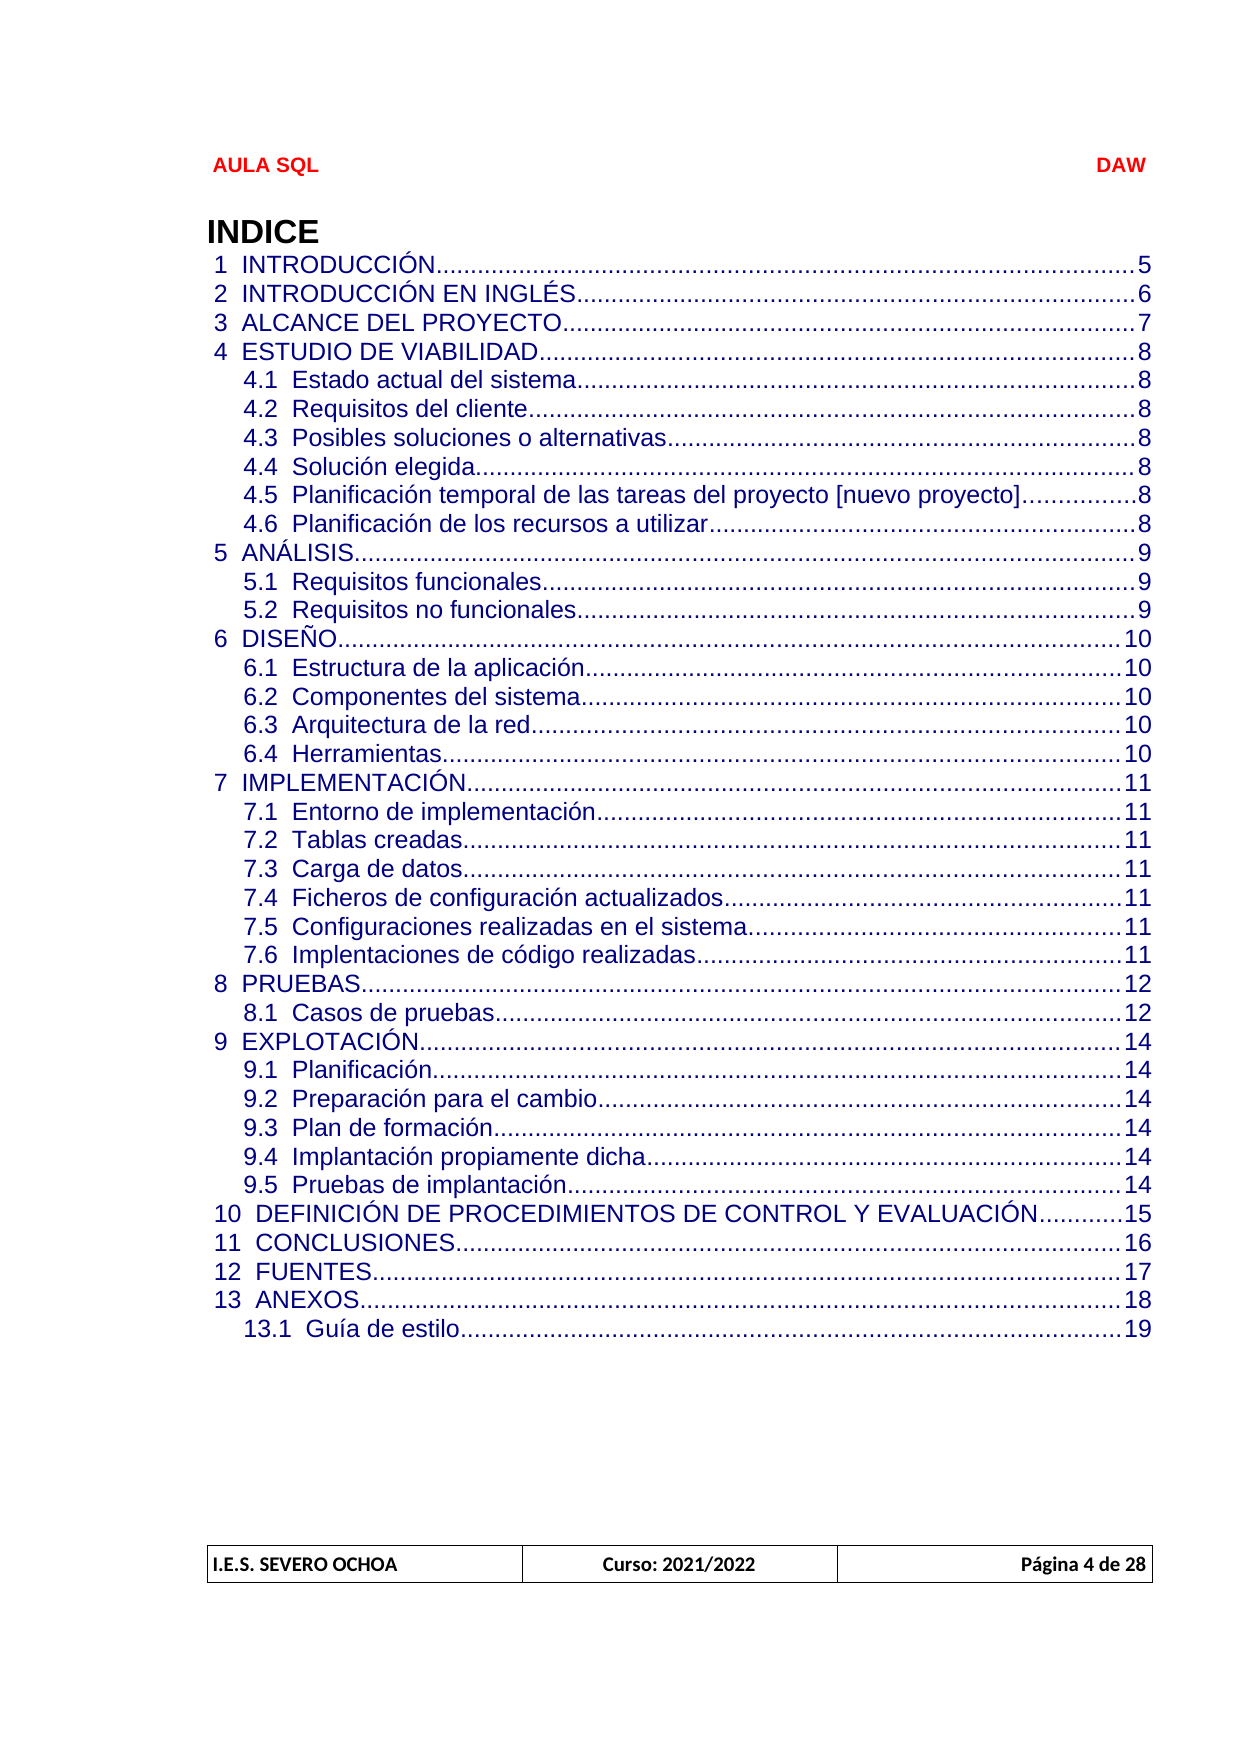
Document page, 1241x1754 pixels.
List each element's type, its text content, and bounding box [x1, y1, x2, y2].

text 2 INTRODUCCIÓN EN INGLÉS 6 [207, 279, 1152, 308]
text 4.6 Planificación de los recursos a utilizar 8 [236, 509, 1152, 538]
text 7.6 Implentaciones de código realizadas 11 [236, 940, 1152, 969]
text 4.5 Planificación temporal de las tareas del proyecto [nuevo proyecto] 8 [236, 480, 1152, 509]
text 13 ANEXOS 18 [207, 1285, 1152, 1314]
text 9.5 Pruebas de implantación 14 [236, 1170, 1152, 1199]
text 4.3 Posibles soluciones o alternativas 8 [236, 423, 1152, 451]
text 7.1 Entorno de implementación 11 [236, 796, 1152, 825]
text 9 EXPLOTACIÓN 14 [207, 1026, 1152, 1055]
text 9.3 Plan de formación 14 [236, 1113, 1152, 1141]
text 5.2 Requisitos no funcionales 9 [236, 595, 1152, 624]
text 8.1 Casos de pruebas 12 [236, 998, 1152, 1026]
text 6.2 Componentes del sistema 10 [236, 681, 1152, 710]
text 7.5 Configuraciones realizadas en el sistema 11 [236, 911, 1152, 940]
text 8 PRUEBAS 12 [207, 969, 1152, 998]
text 4 ESTUDIO DE VIABILIDAD 8 [207, 336, 1152, 365]
text 7.3 Carga de datos 11 [236, 854, 1152, 883]
text 11 CONCLUSIONES 16 [207, 1228, 1152, 1256]
text 6 DISEÑO 10 [207, 624, 1152, 653]
text 4.2 Requisitos del cliente 8 [236, 394, 1152, 423]
text 10 DEFINICIÓN DE PROCEDIMIENTOS DE CONTROL Y EVALUACIÓN 15 [207, 1199, 1152, 1228]
text 3 ALCANCE DEL PROYECTO 7 [207, 308, 1152, 336]
text 4.4 Solución elegida 8 [236, 451, 1152, 480]
text 9.4 Implantación propiamente dicha 14 [236, 1141, 1152, 1170]
text 6.1 Estructura de la aplicación 10 [236, 653, 1152, 681]
text 7.2 Tablas creadas 11 [236, 825, 1152, 854]
text 13.1 Guía de estilo 19 [236, 1314, 1152, 1343]
text 9.1 Planificación 14 [236, 1055, 1152, 1084]
text 7 IMPLEMENTACIÓN 11 [207, 768, 1152, 796]
text 9.2 Preparación para el cambio 14 [236, 1084, 1152, 1113]
text 7.4 Ficheros de configuración actualizados 11 [236, 883, 1152, 911]
text 5 ANÁLISIS 9 [207, 538, 1152, 566]
text 5.1 Requisitos funcionales 9 [236, 566, 1152, 595]
text 1 INTRODUCCIÓN 5 [207, 250, 1152, 279]
text 6.3 Arquitectura de la red 10 [236, 710, 1152, 739]
subtitle INDICE [207, 212, 1152, 250]
text 4.1 Estado actual del sistema 8 [236, 365, 1152, 394]
text 12 FUENTES 17 [207, 1256, 1152, 1285]
text 6.4 Herramientas 10 [236, 739, 1152, 768]
